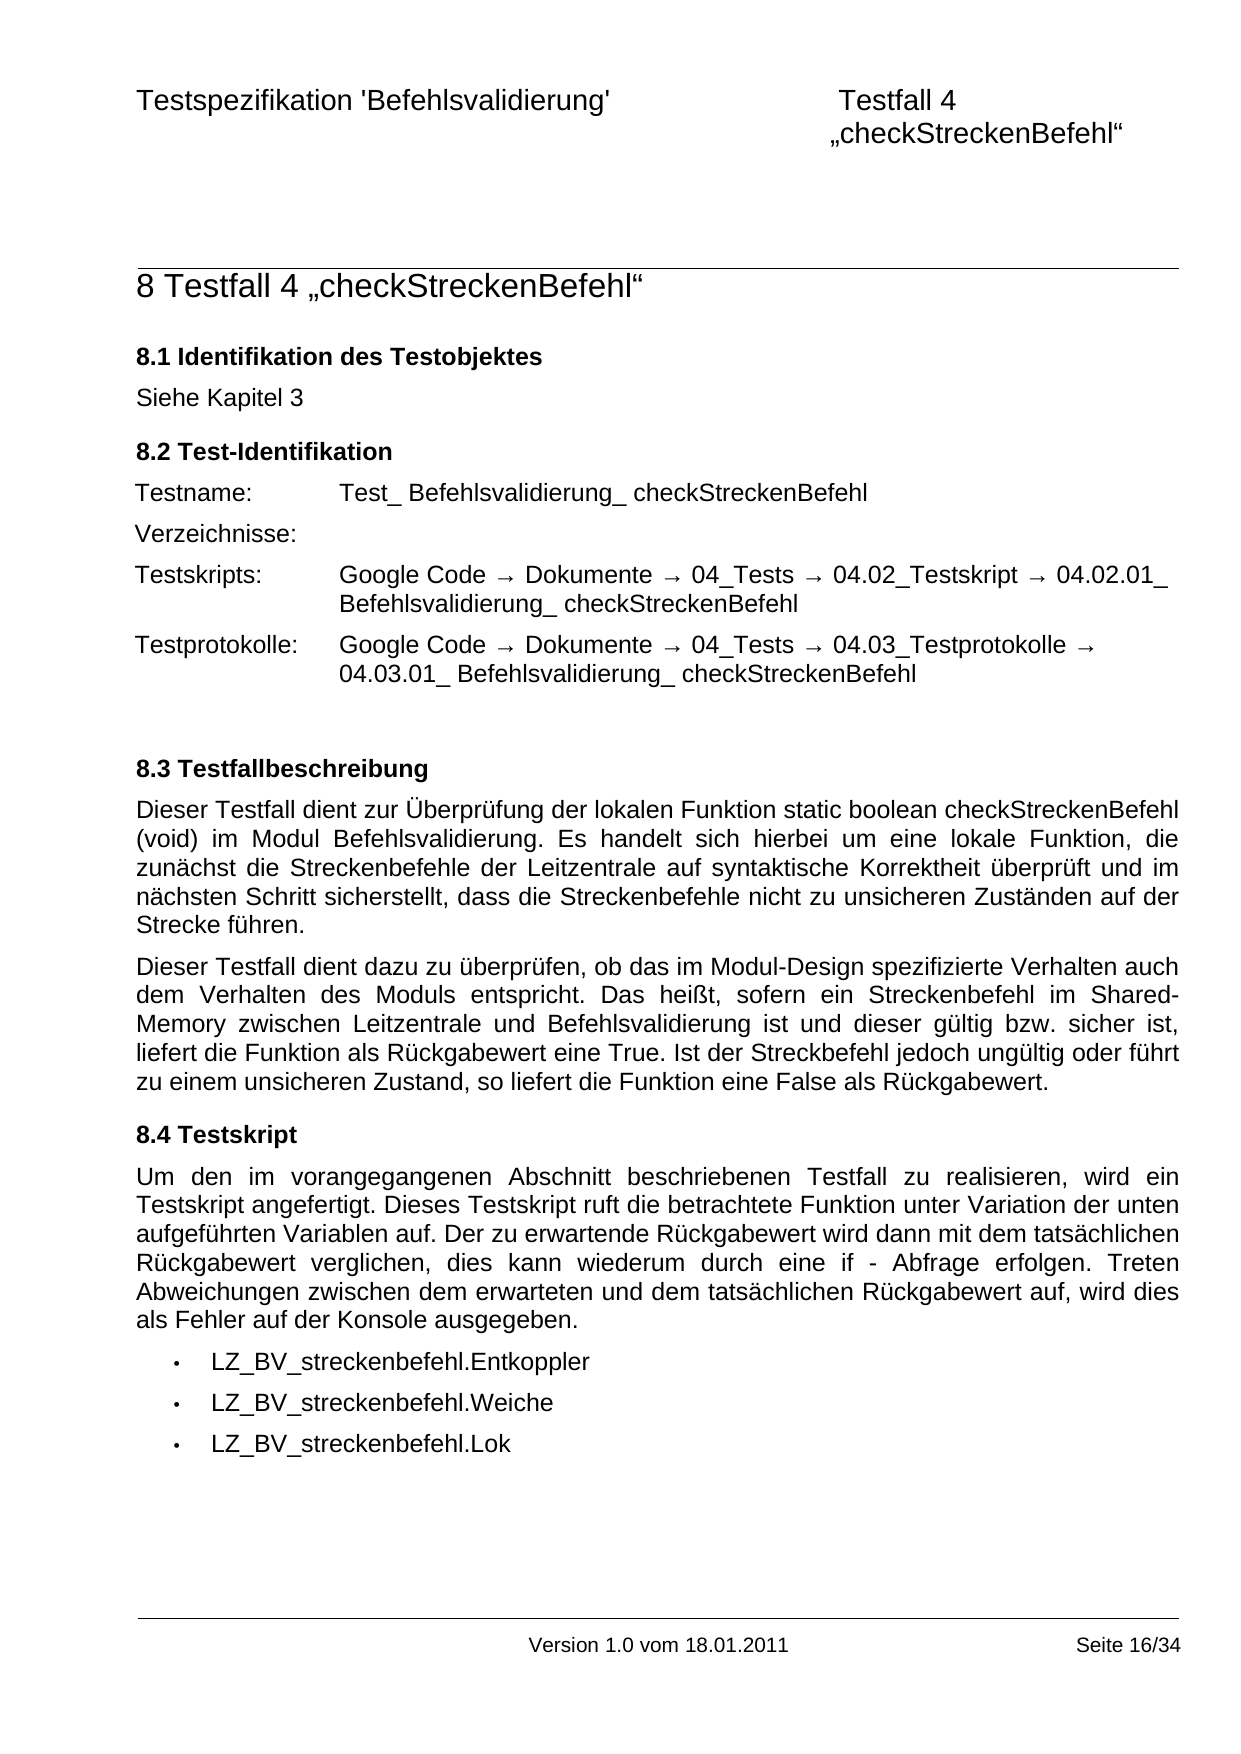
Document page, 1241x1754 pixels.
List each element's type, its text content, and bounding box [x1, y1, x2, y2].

subtitle Testskript [136, 1121, 1181, 1149]
text Dieser Testfall dient zur Überprüfung der lokalen Funktion static boolean checkStreckenBefehl (void) im Modul Befehlsvalidierung. Es handelt sich hierbei um eine lokale Funktion, die zunächst die Streckenbefehle der Leitzentrale auf syntaktische Korrektheit überprüft und im nächsten Schritt sicherstellt, dass die Streckenbefehle nicht zu unsicheren Zuständen auf der Strecke führen. [136, 796, 1181, 939]
text Um den im vorangegangenen Abschnitt beschriebenen Testfall zu realisieren, wird ein Testskript angefertigt. Dieses Testskript ruft die betrachtete Funktion unter Variation der unten aufgeführten Variablen auf. Der zu erwartende Rückgabewert wird dann mit dem tatsächlichen Rückgabewert verglichen, dies kann wiederum durch eine if - Abfrage erfolgen. Treten Abweichungen zwischen dem erwarteten und dem tatsächlichen Rückgabewert auf, wird dies als Fehler auf der Konsole ausgegeben. [136, 1162, 1181, 1334]
text Testskripts: Google Code → Dokumente → 04_Tests → 04.02_Testskript → 04.02.01_ Befehlsvalidierung_ checkStreckenBefehl [134, 561, 1181, 618]
text Testprotokolle: Google Code → Dokumente → 04_Tests → 04.03_Testprotokolle → 04.03.01_ Befehlsvalidierung_ checkStreckenBefehl [134, 631, 1181, 688]
subtitle Testfall 4 „checkStreckenBefehl“ [136, 289, 1181, 304]
text Siehe Kapitel 3 [136, 383, 1181, 412]
text Verzeichnisse: [134, 519, 1181, 548]
subtitle Testfallbeschreibung [136, 754, 1181, 783]
list LZ_BV_streckenbefehl.Entkoppler [173, 1347, 1181, 1376]
text Dieser Testfall dient dazu zu überprüfen, ob das im Modul-Design spezifizierte Verhalten auch dem Verhalten des Moduls entspricht. Das heißt, sofern ein Streckenbefehl im Shared-Memory zwischen Leitzentrale und Befehlsvalidierung ist und dieser gültig bzw. sicher ist, liefert die Funktion als Rückgabewert eine True. Ist der Streckbefehl jedoch ungültig oder führt zu einem unsicheren Zustand, so liefert die Funktion eine False als Rückgabewert. [136, 952, 1181, 1096]
list LZ_BV_streckenbefehl.Weiche [173, 1388, 1181, 1417]
list LZ_BV_streckenbefehl.Lok [173, 1429, 1181, 1458]
subtitle Test-Identifikation [136, 437, 1181, 466]
text Testname: Test_ Befehlsvalidierung_ checkStreckenBefehl [134, 478, 1181, 507]
subtitle Identifikation des Testobjektes [136, 342, 1181, 371]
